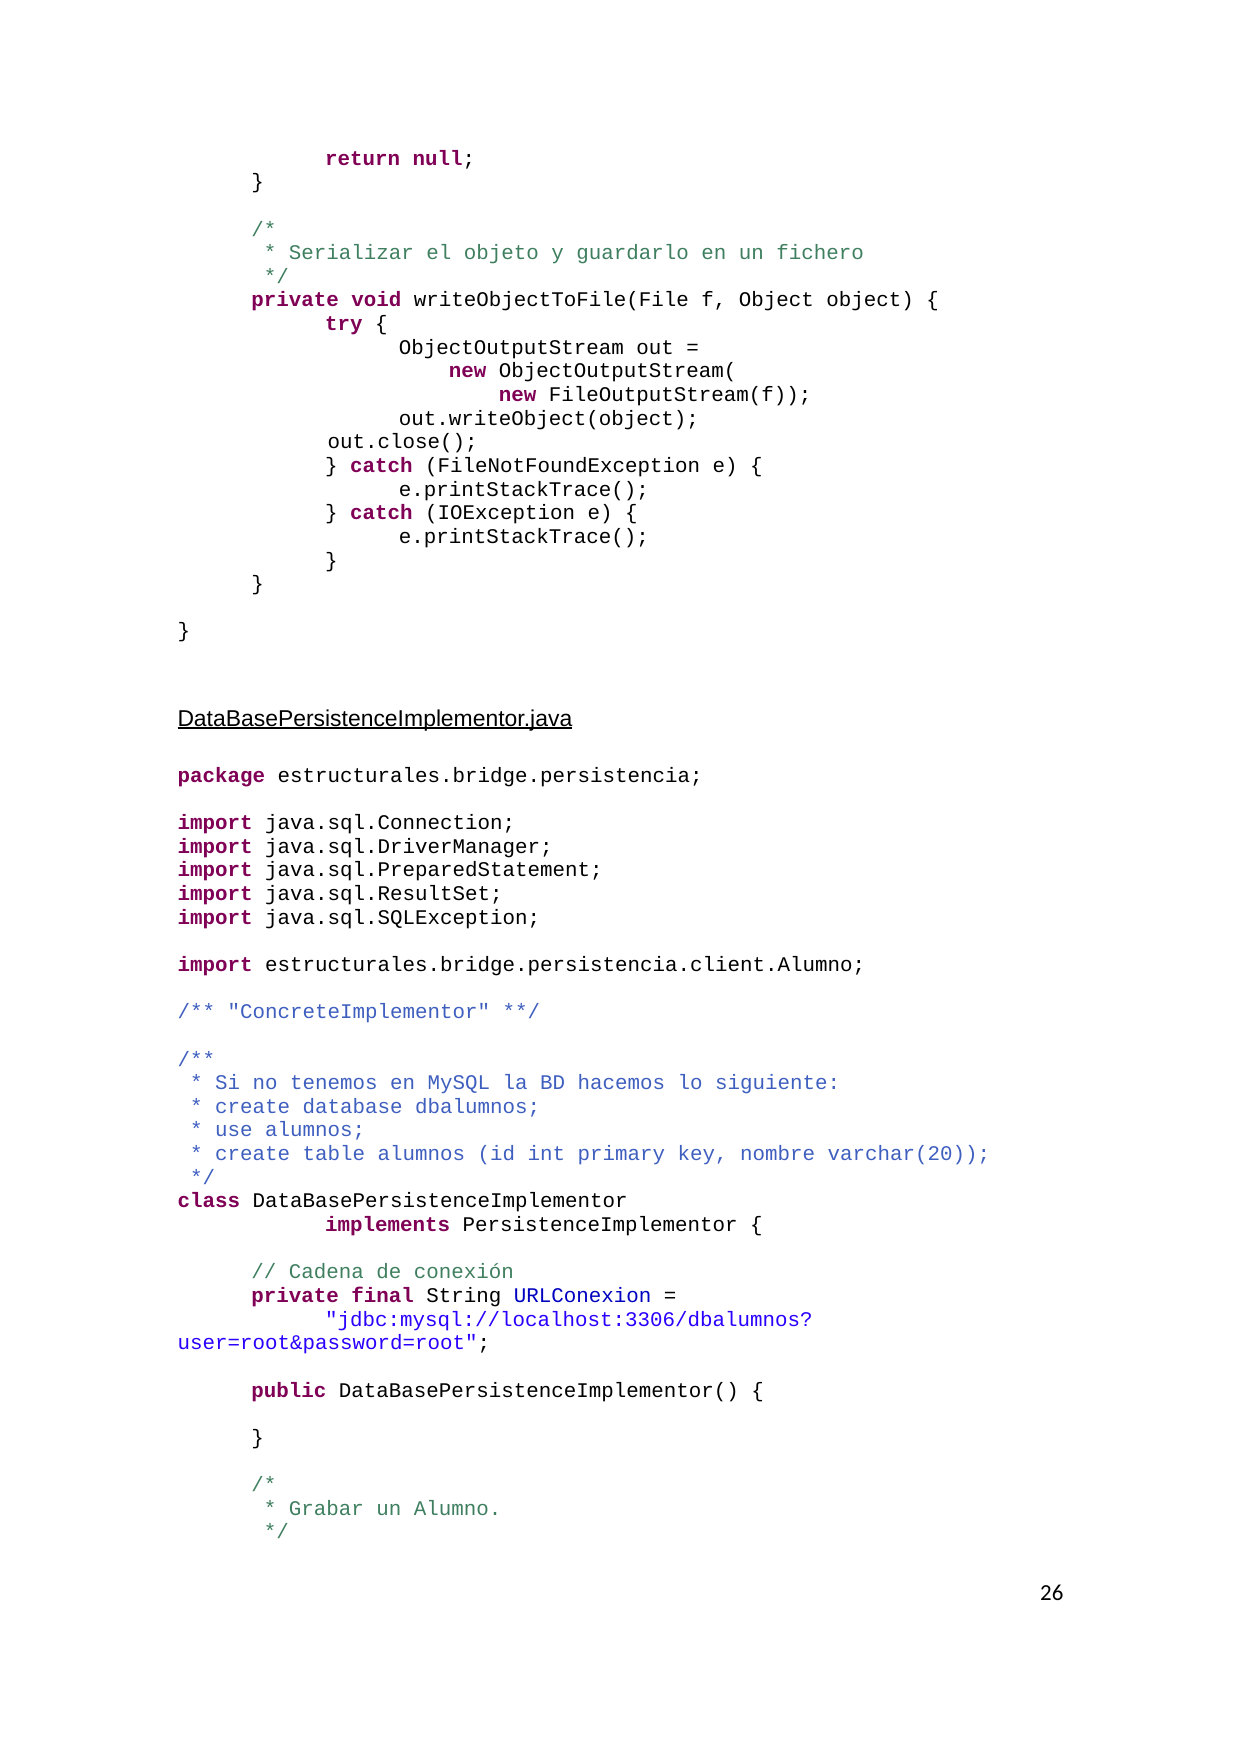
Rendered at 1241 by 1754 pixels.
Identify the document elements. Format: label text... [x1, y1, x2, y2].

text } [177, 171, 1063, 195]
text ObjectOutputStream out = [177, 337, 1063, 360]
text "jdbc:mysql://localhost:3306/dbalumnos?user=root&password=root"; [177, 1309, 1063, 1356]
text } catch (IOException e) { [177, 502, 1063, 526]
text return null; [177, 148, 1063, 171]
text import java.sql.ResultSet; [177, 883, 1063, 907]
text out.writeObject(object); [177, 408, 1063, 431]
text * Grabar un Alumno. [177, 1498, 1063, 1521]
text out.close(); [177, 431, 1063, 455]
text e.printStackTrace(); [177, 526, 1063, 549]
text */ [177, 1521, 1063, 1545]
text package estructurales.bridge.persistencia; [177, 765, 1063, 788]
text } [177, 549, 1063, 573]
text * create table alumnos (id int primary key, nombre varchar(20)); [177, 1143, 1063, 1167]
text * create database dbalumnos; [177, 1096, 1063, 1119]
text class DataBasePersistenceImplementor [177, 1190, 1063, 1214]
text */ [177, 266, 1063, 289]
text } [177, 621, 1063, 644]
text e.printStackTrace(); [177, 479, 1063, 502]
text try { [177, 313, 1063, 337]
text /** [177, 1048, 1063, 1072]
text import java.sql.PreparedStatement; [177, 859, 1063, 883]
text import estructurales.bridge.persistencia.client.Alumno; [177, 954, 1063, 978]
text * Si no tenemos en MySQL la BD hacemos lo siguiente: [177, 1072, 1063, 1096]
text import java.sql.Connection; [177, 812, 1063, 836]
text // Cadena de conexión [177, 1261, 1063, 1285]
text } [177, 1427, 1063, 1451]
text * use alumnos; [177, 1119, 1063, 1143]
text new FileOutputStream(f)); [177, 384, 1063, 408]
text } catch (FileNotFoundException e) { [177, 455, 1063, 479]
text import java.sql.SQLException; [177, 907, 1063, 930]
text /* [177, 1474, 1063, 1498]
text public DataBasePersistenceImplementor() { [177, 1379, 1063, 1403]
text private void writeObjectToFile(File f, Object object) { [177, 289, 1063, 313]
text } [177, 573, 1063, 597]
text */ [177, 1167, 1063, 1190]
text new ObjectOutputStream( [177, 360, 1063, 384]
text import java.sql.DriverManager; [177, 836, 1063, 859]
text * Serializar el objeto y guardarlo en un fichero [177, 242, 1063, 266]
text implements PersistenceImplementor { [177, 1214, 1063, 1238]
text private final String URLConexion = [177, 1285, 1063, 1309]
text DataBasePersistenceImplementor.java [177, 704, 1063, 731]
text /** "ConcreteImplementor" **/ [177, 1001, 1063, 1025]
text /* [177, 218, 1063, 242]
